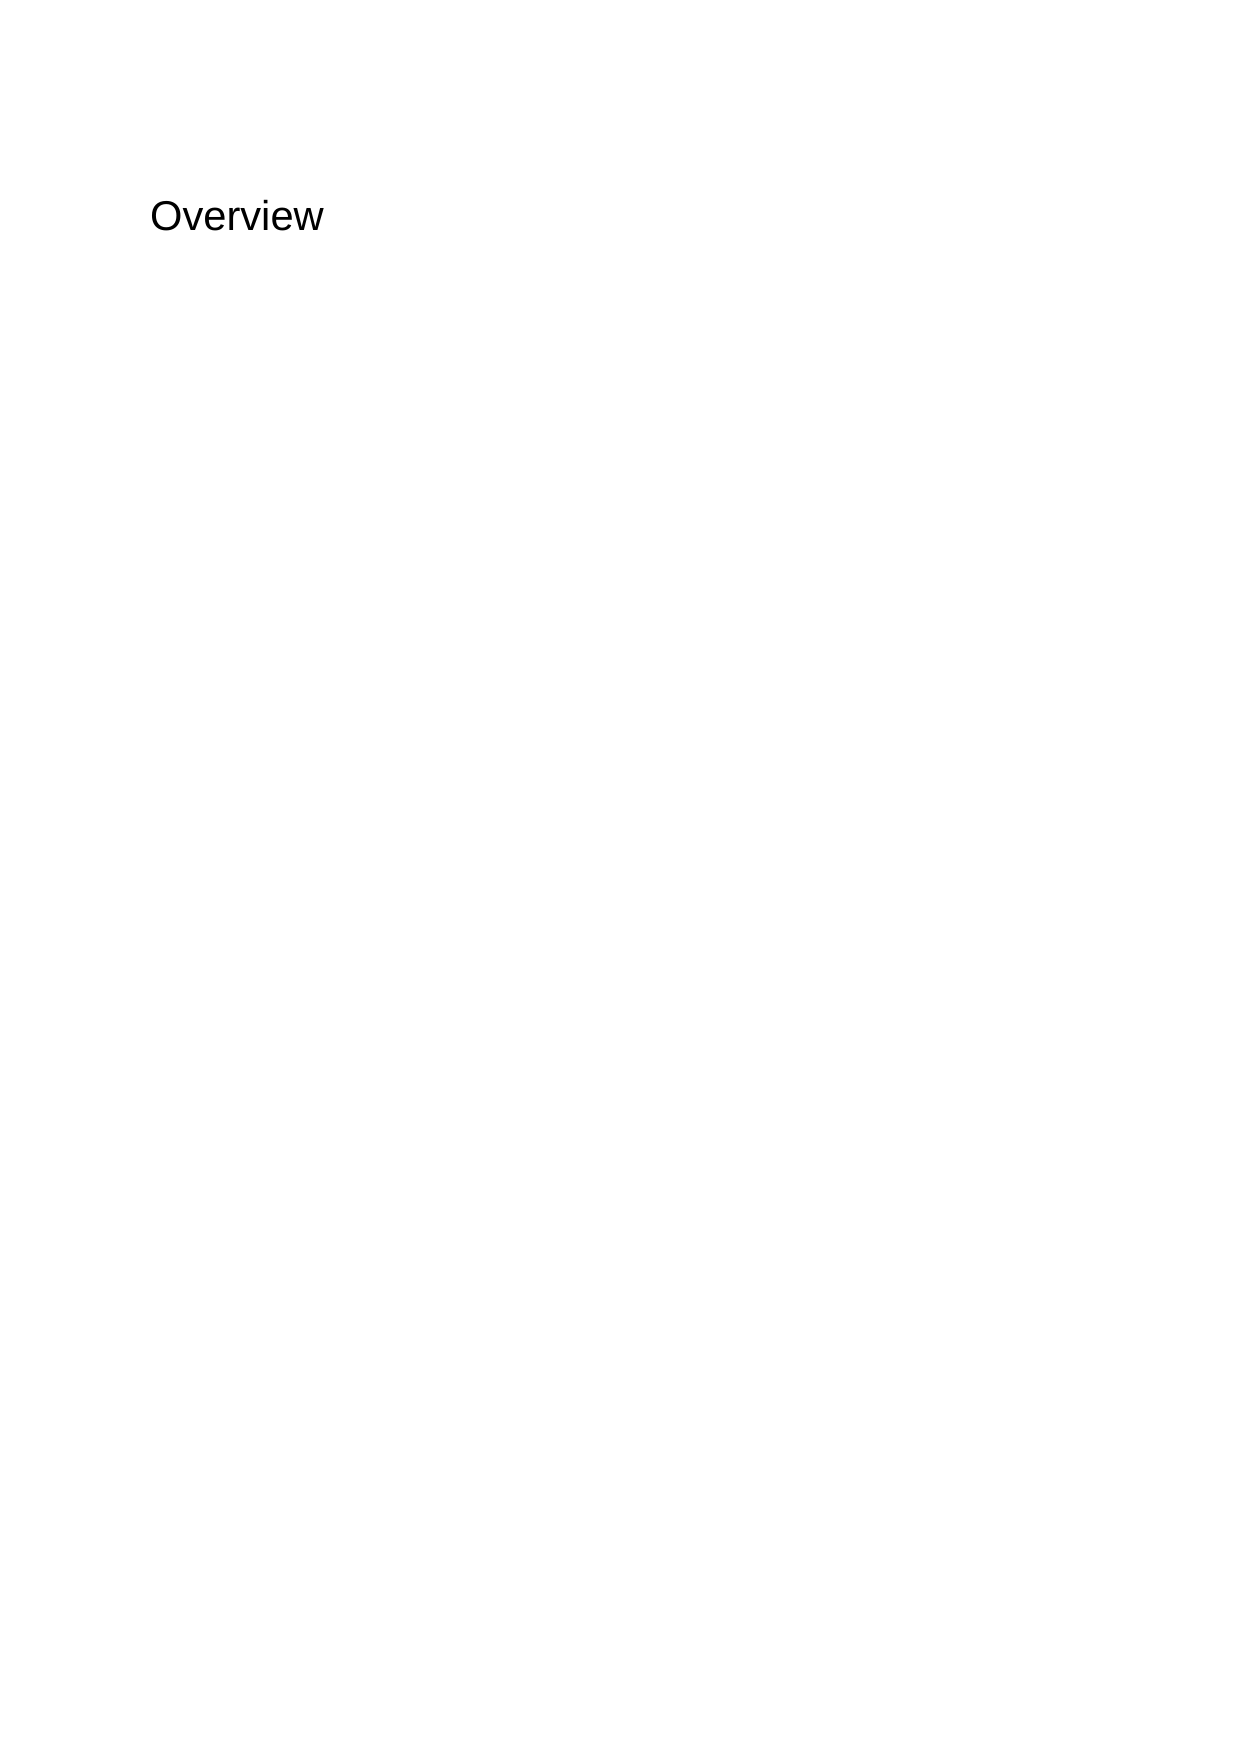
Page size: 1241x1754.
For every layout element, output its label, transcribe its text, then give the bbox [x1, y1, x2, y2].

subtitle Overview [150, 192, 1090, 239]
